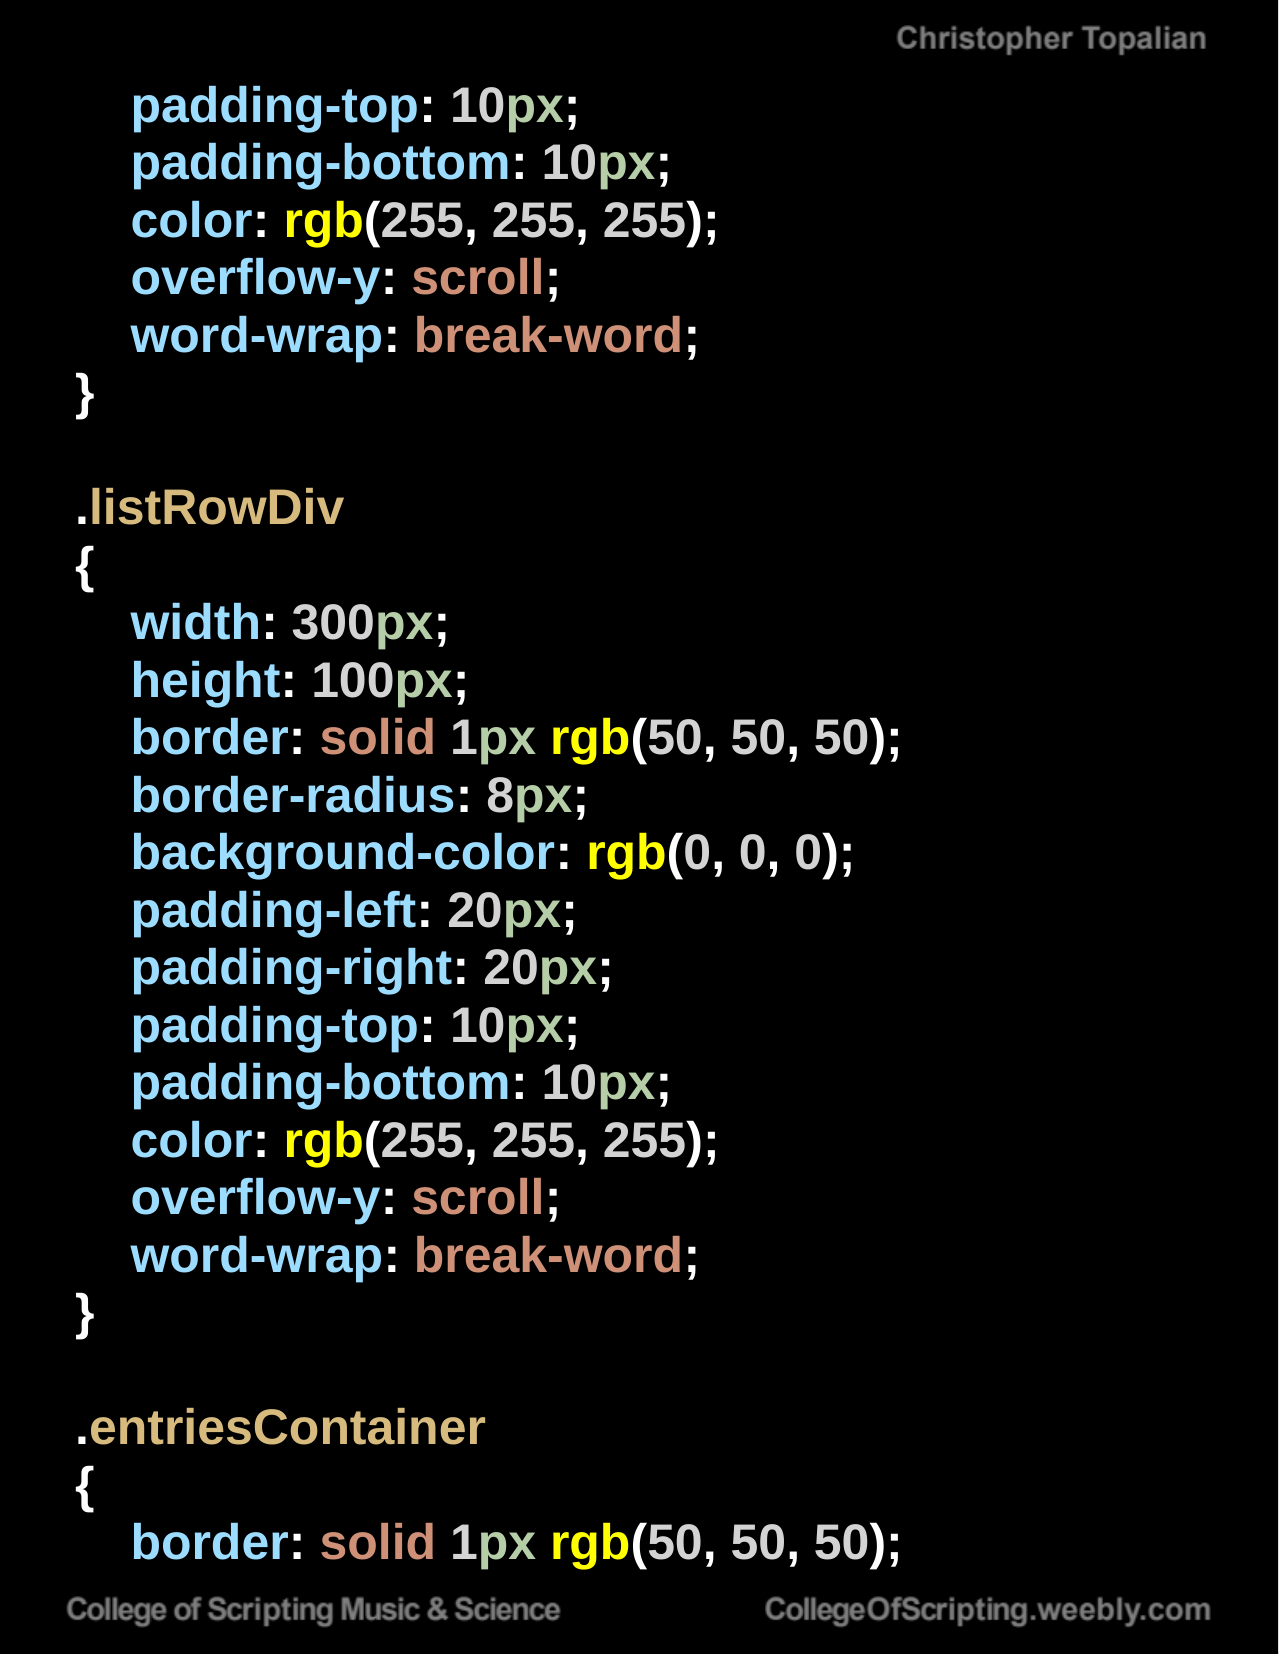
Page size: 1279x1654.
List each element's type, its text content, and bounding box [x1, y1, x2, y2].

text .listRowDiv [75, 477, 1203, 535]
text height: 100px; [75, 650, 1203, 707]
text .entriesContainer [75, 1397, 1203, 1455]
text padding-right: 20px; [75, 937, 1203, 995]
text width: 300px; [75, 592, 1203, 650]
text padding-top: 10px; [75, 75, 1203, 132]
text color: rgb(255, 255, 255); [75, 1110, 1203, 1167]
text } [75, 1282, 1203, 1340]
text border-radius: 8px; [75, 765, 1203, 822]
text { [75, 1455, 1203, 1512]
text border: solid 1px rgb(50, 50, 50); [75, 1512, 1203, 1570]
text padding-top: 10px; [75, 995, 1203, 1052]
text padding-left: 20px; [75, 880, 1203, 937]
text } [75, 362, 1203, 420]
text overflow-y: scroll; [75, 247, 1203, 305]
text { [75, 535, 1203, 592]
text padding-bottom: 10px; [75, 132, 1203, 190]
text background-color: rgb(0, 0, 0); [75, 822, 1203, 880]
text word-wrap: break-word; [75, 1225, 1203, 1282]
text padding-bottom: 10px; [75, 1052, 1203, 1110]
text overflow-y: scroll; [75, 1167, 1203, 1225]
text color: rgb(255, 255, 255); [75, 190, 1203, 247]
text word-wrap: break-word; [75, 305, 1203, 362]
text border: solid 1px rgb(50, 50, 50); [75, 707, 1203, 765]
